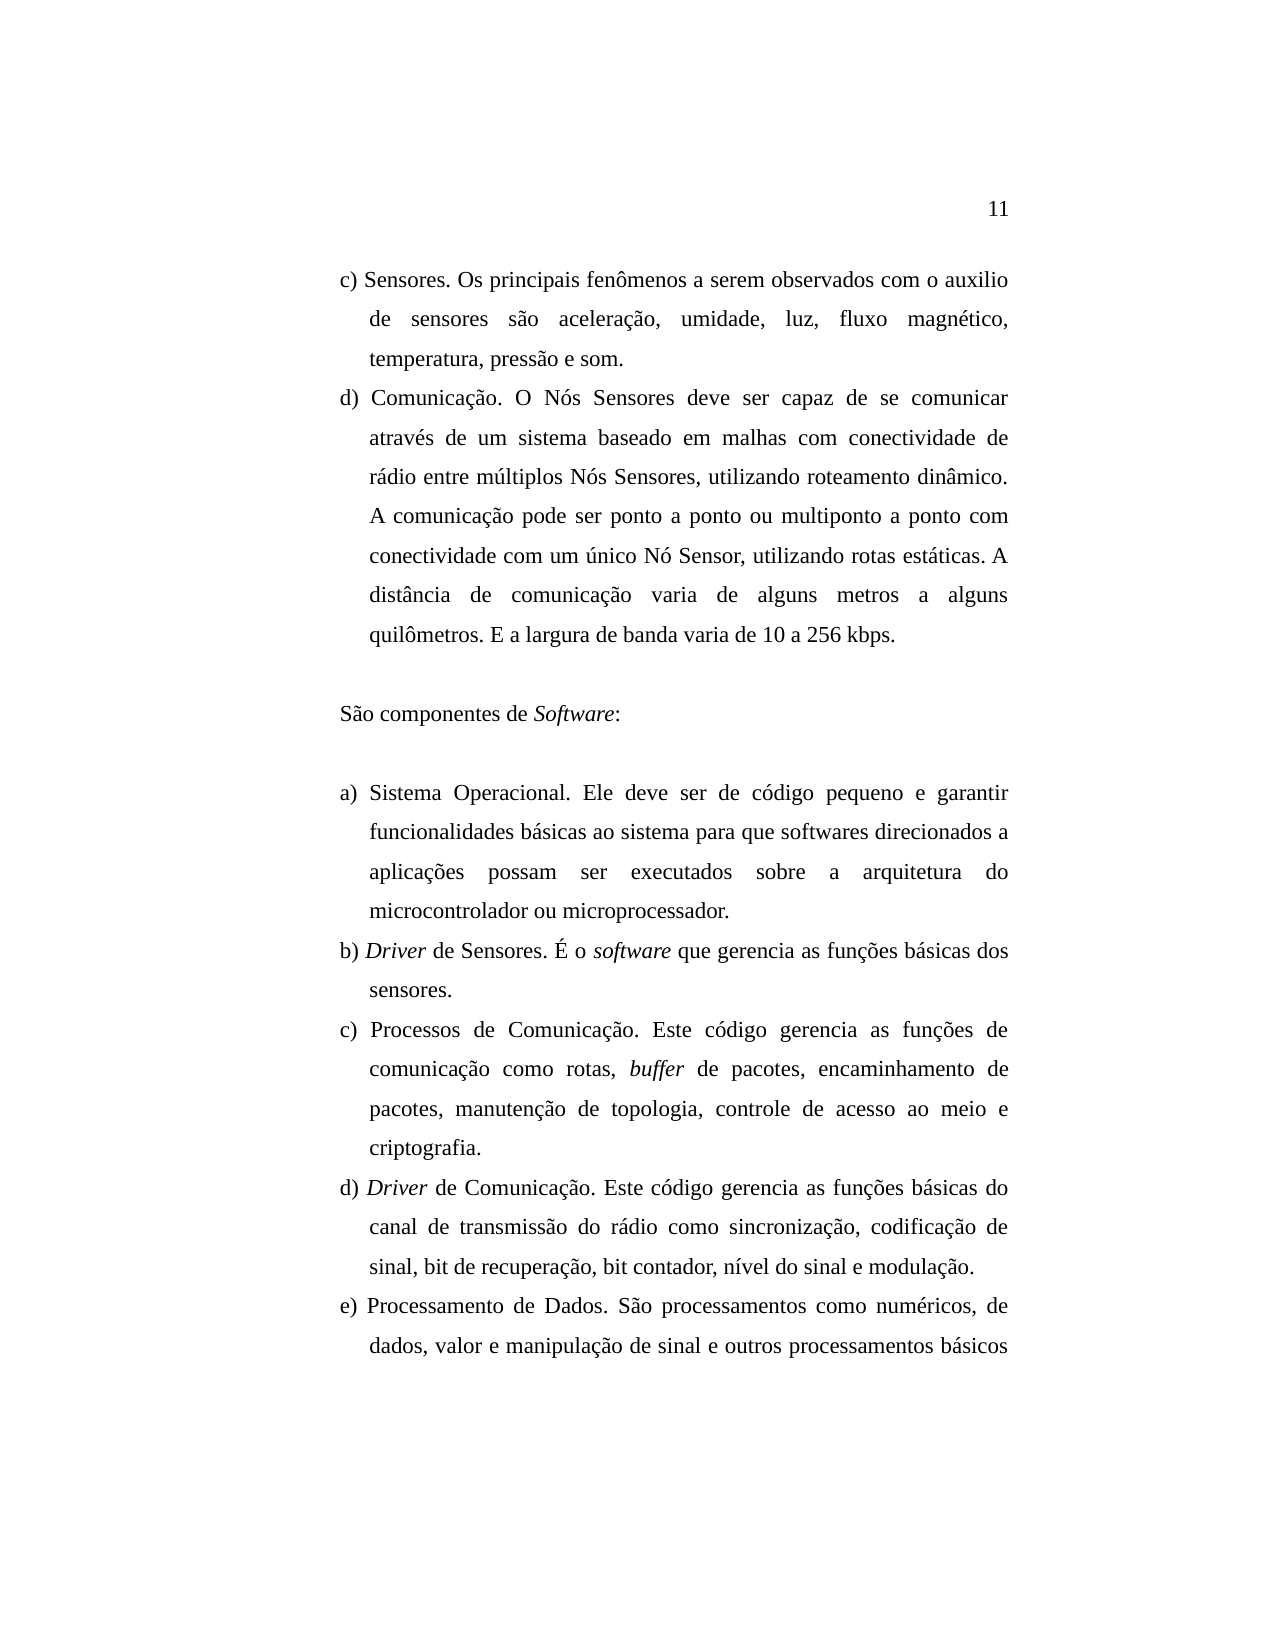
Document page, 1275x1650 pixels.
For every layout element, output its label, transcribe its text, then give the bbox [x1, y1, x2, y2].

text b) Driver de Sensores. É o software que gerencia as funções básicas dos sensores. [339, 937, 1009, 1003]
text c) Sensores. Os principais fenômenos a serem observados com o auxilio de sensores são aceleração, umidade, luz, fluxo magnético, temperatura, pressão e som. [339, 266, 1009, 371]
text d) Comunicação. O Nós Sensores deve ser capaz de se comunicar através de um sistema baseado em malhas com conectividade de rádio entre múltiplos Nós Sensores, utilizando roteamento dinâmico. A comunicação pode ser ponto a ponto ou multiponto a ponto com conectividade com um único Nó Sensor, utilizando rotas estáticas. A distância de comunicação varia de alguns metros a alguns quilômetros. E a largura de banda varia de 10 a 256 kbps. [339, 384, 1009, 647]
text a) Sistema Operacional. Ele deve ser de código pequeno e garantir funcionalidades básicas ao sistema para que softwares direcionados a aplicações possam ser executados sobre a arquitetura do microcontrolador ou microprocessador. [339, 779, 1009, 924]
text c) Processos de Comunicação. Este código gerencia as funções de comunicação como rotas, buffer de pacotes, encaminhamento de pacotes, manutenção de topologia, controle de acesso ao meio e criptografia. [339, 1016, 1009, 1161]
text d) Driver de Comunicação. Este código gerencia as funções básicas do canal de transmissão do rádio como sincronização, codificação de sinal, bit de recuperação, bit contador, nível do sinal e modulação. [339, 1174, 1009, 1279]
text e) Processamento de Dados. São processamentos como numéricos, de dados, valor e manipulação de sinal e outros processamentos básicos [339, 1292, 1009, 1358]
text São componentes de Software: [339, 700, 1009, 726]
